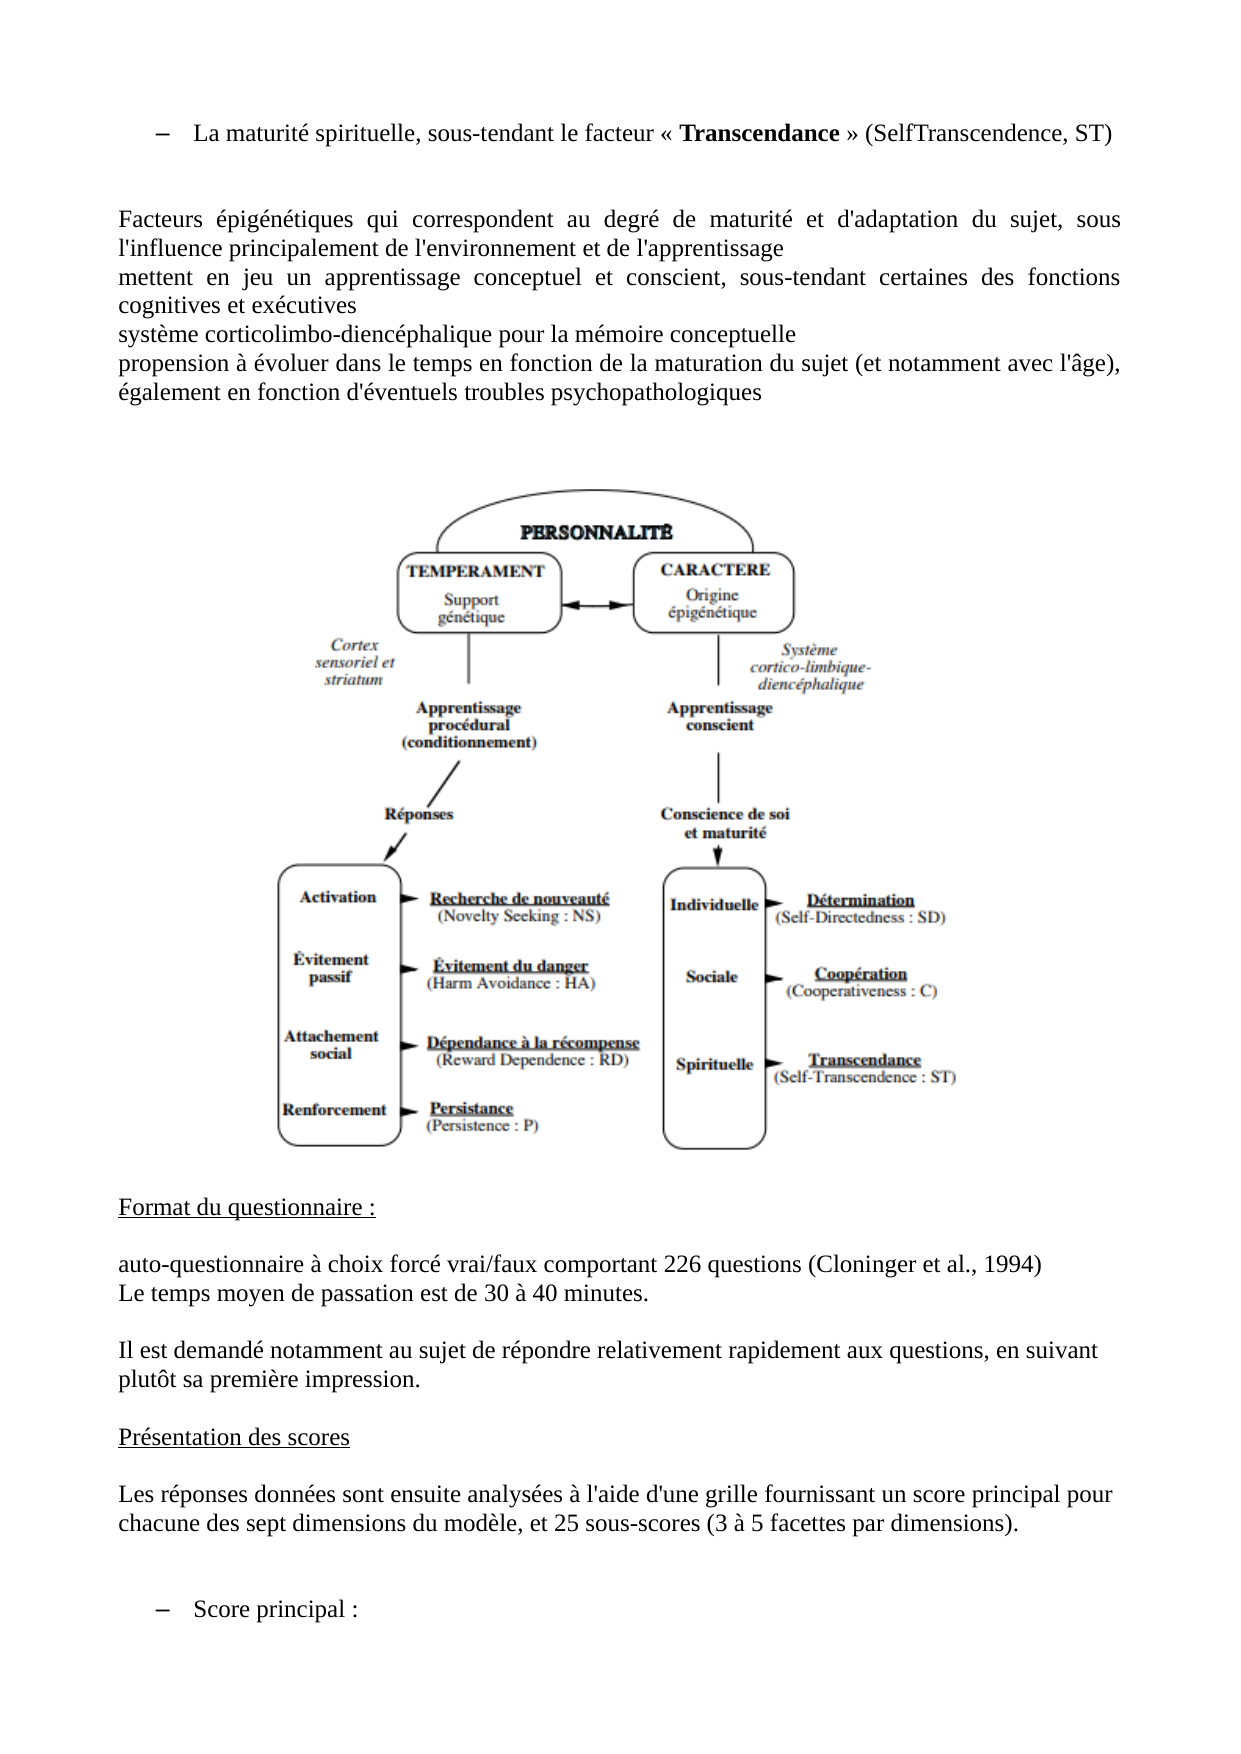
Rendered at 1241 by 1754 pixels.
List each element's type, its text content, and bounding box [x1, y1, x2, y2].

text Le temps moyen de passation est de 30 à 40 minutes. [118, 1278, 1122, 1307]
text système corticolimbo-diencéphalique pour la mémoire conceptuelle [118, 319, 1122, 348]
text mettent en jeu un apprentissage conceptuel et conscient, sous-tendant certaines des fonctions cognitives et exécutives [118, 262, 1122, 319]
picture [271, 463, 970, 1164]
list La maturité spirituelle, sous-tendant le facteur « Transcendance » (SelfTranscendence, ST) [156, 118, 1122, 147]
text Il est demandé notamment au sujet de répondre relativement rapidement aux questions, en suivant plutôt sa première impression. [118, 1336, 1122, 1393]
text Format du questionnaire : [118, 1192, 1122, 1221]
text Les réponses données sont ensuite analysées à l'aide d'une grille fournissant un score principal pour chacune des sept dimensions du modèle, et 25 sous-scores (3 à 5 facettes par dimensions). [118, 1479, 1122, 1537]
text Présentation des scores [118, 1422, 1122, 1451]
text auto-questionnaire à choix forcé vrai/faux comportant 226 questions (Cloninger et al., 1994) [118, 1249, 1122, 1278]
text Facteurs épigénétiques qui correspondent au degré de maturité et d'adaptation du sujet, sous l'influence principalement de l'environnement et de l'apprentissage [118, 204, 1122, 262]
text propension à évoluer dans le temps en fonction de la maturation du sujet (et notamment avec l'âge), également en fonction d'éventuels troubles psychopathologiques [118, 348, 1122, 406]
list Score principal : [156, 1594, 1122, 1623]
